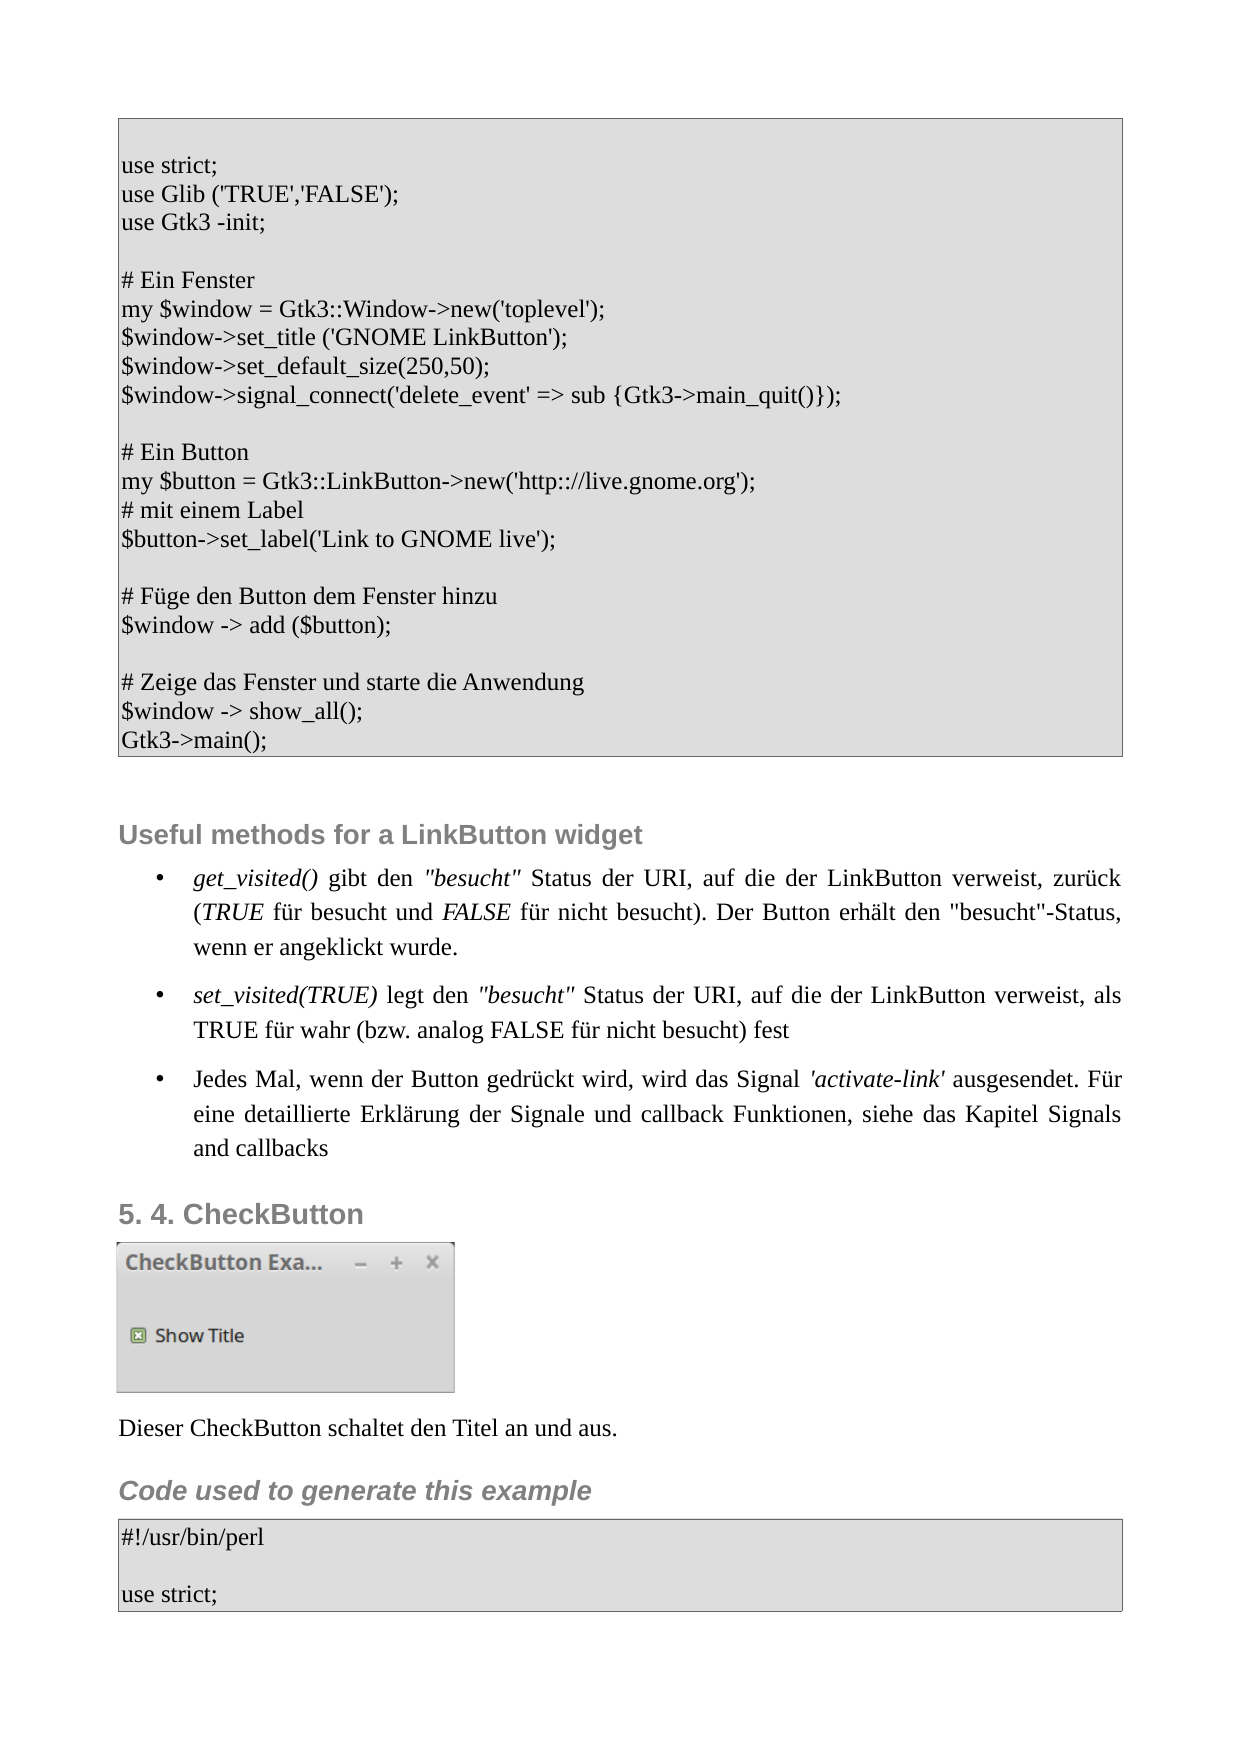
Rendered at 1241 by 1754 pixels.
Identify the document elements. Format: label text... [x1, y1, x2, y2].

text use Gtk3 -init; [119, 204, 1122, 233]
list Jedes Mal, wenn der Button gedrückt wird, wird das Signal 'activate-link' ausgesendet. Für eine detaillierte Erklärung der Signale und callback Funktionen, siehe das Kapitel Signals and callbacks [156, 1064, 1122, 1162]
text $button->set_label('Link to GNOME live'); [119, 521, 1122, 549]
text $window->signal_connect('delete_event' => sub {Gtk3->main_quit()}); [119, 377, 1122, 406]
text # Zeige das Fenster und starte die Anwendung [119, 664, 1122, 693]
text $window -> add ($button); [119, 607, 1122, 636]
list get_visited() gibt den "besucht" Status der URI, auf die der LinkButton verweist, zurück (TRUE für besucht und FALSE für nicht besucht). Der Button erhält den "besucht"-Status, wenn er angeklickt wurde. [156, 863, 1122, 960]
text use strict; [119, 1576, 1122, 1611]
text #!/usr/bin/perl [119, 1520, 1122, 1547]
text # Ein Button [119, 434, 1122, 463]
list set_visited(TRUE) legt den "besucht" Status der URI, auf die der LinkButton verweist, als TRUE für wahr (bzw. analog FALSE für nicht besucht) fest [156, 981, 1122, 1044]
text $window->set_default_size(250,50); [119, 348, 1122, 377]
picture [116, 1242, 455, 1393]
text use Glib ('TRUE','FALSE'); [119, 176, 1122, 204]
subtitle Code used to generate this example [118, 1474, 1122, 1506]
subtitle 5. 4. CheckButton [118, 1197, 1122, 1230]
text # mit einem Label [119, 492, 1122, 521]
text my $window = Gtk3::Window->new('toplevel'); [119, 291, 1122, 319]
text $window -> show_all(); [119, 693, 1122, 722]
text $window->set_title ('GNOME LinkButton'); [119, 319, 1122, 348]
text # Ein Fenster [119, 262, 1122, 291]
subtitle Useful methods for a LinkButton widget [118, 818, 1122, 850]
text Gtk3->main(); [119, 722, 1122, 756]
text use strict; [119, 147, 1122, 176]
text my $button = Gtk3::LinkButton->new('http:://live.gnome.org'); [119, 463, 1122, 492]
text Dieser CheckButton schaltet den Titel an und aus. [118, 1413, 1122, 1441]
text # Füge den Button dem Fenster hinzu [119, 578, 1122, 607]
